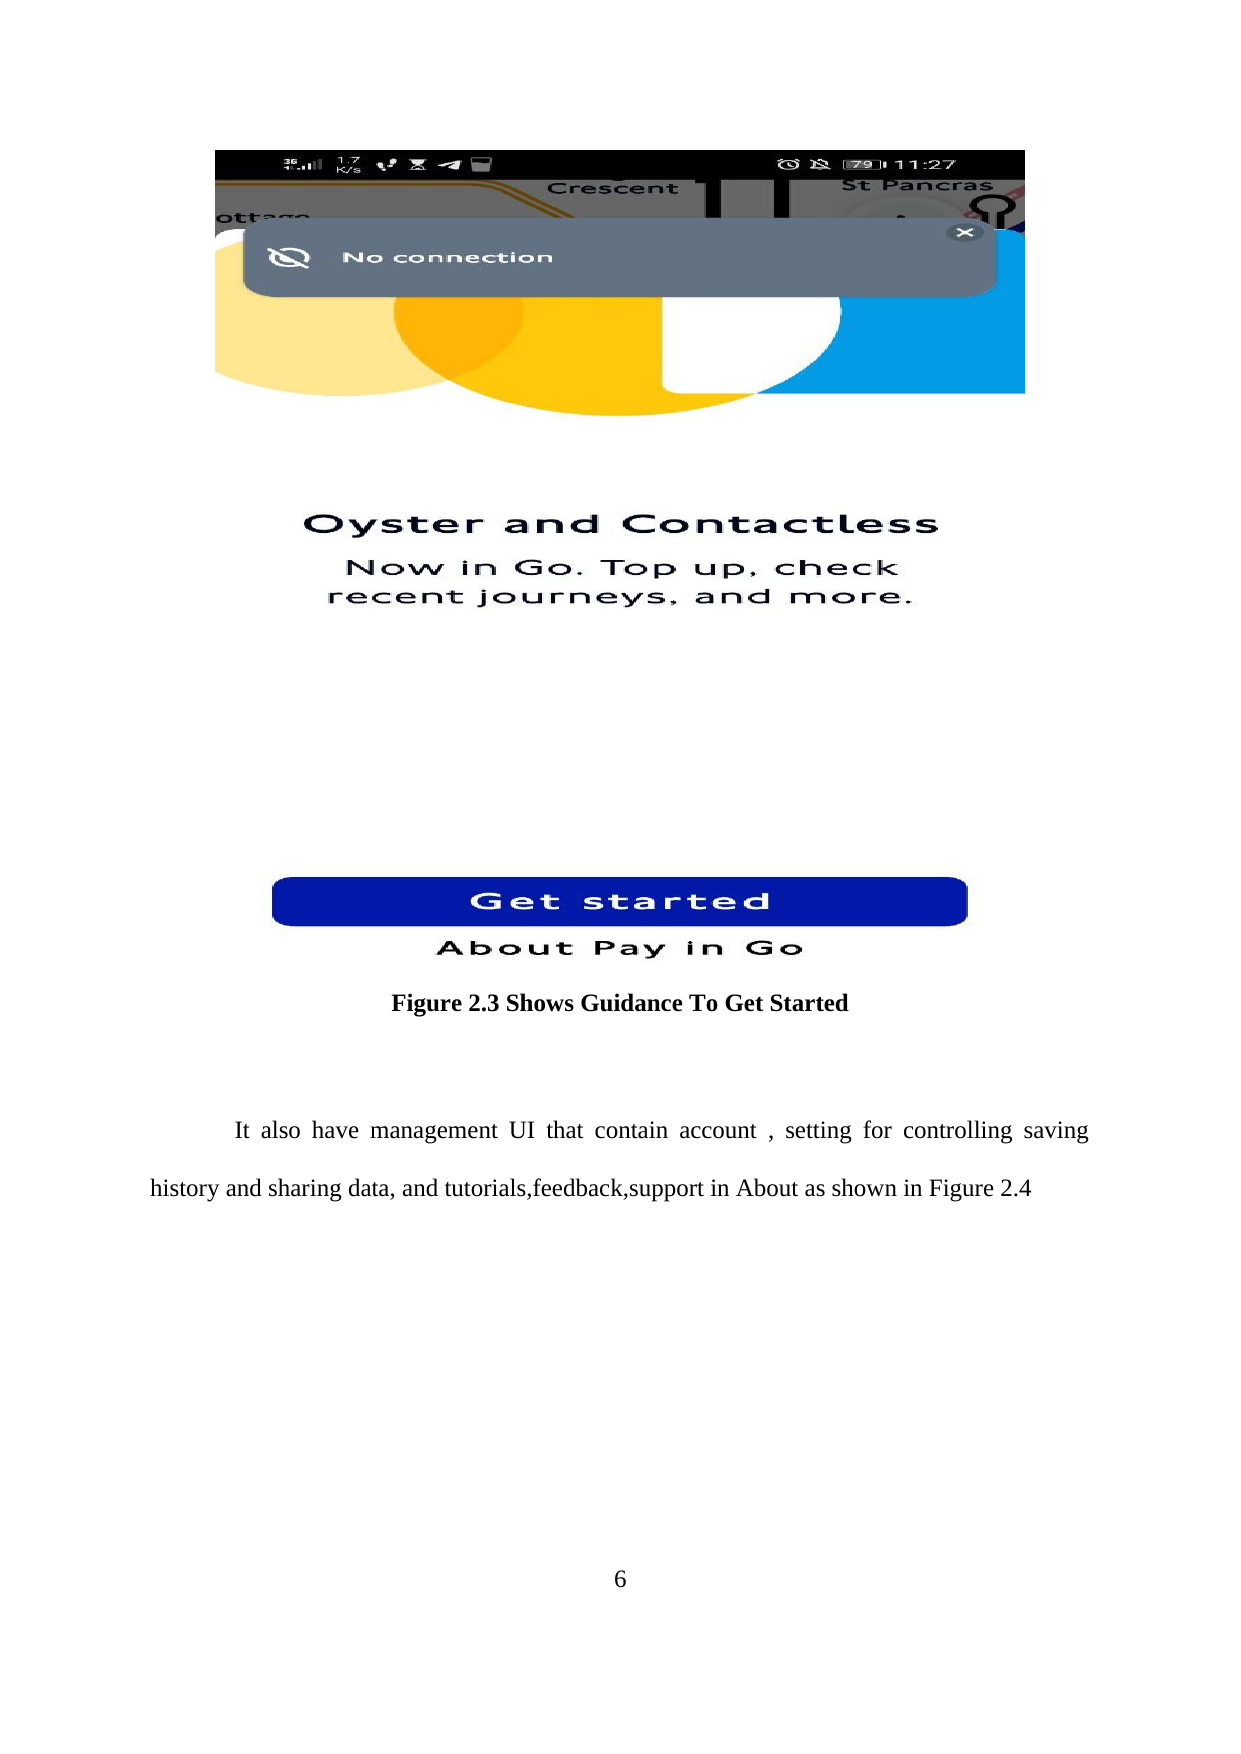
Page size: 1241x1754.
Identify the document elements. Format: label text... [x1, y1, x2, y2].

picture [215, 150, 1025, 988]
text It also have management UI that contain account , setting for controlling saving history and sharing data, and tutorials,feedback,support in About as shown in Figure 2.4 [150, 1116, 1090, 1202]
text Figure 2.3 Shows Guidance To Get Started [150, 150, 1090, 1017]
